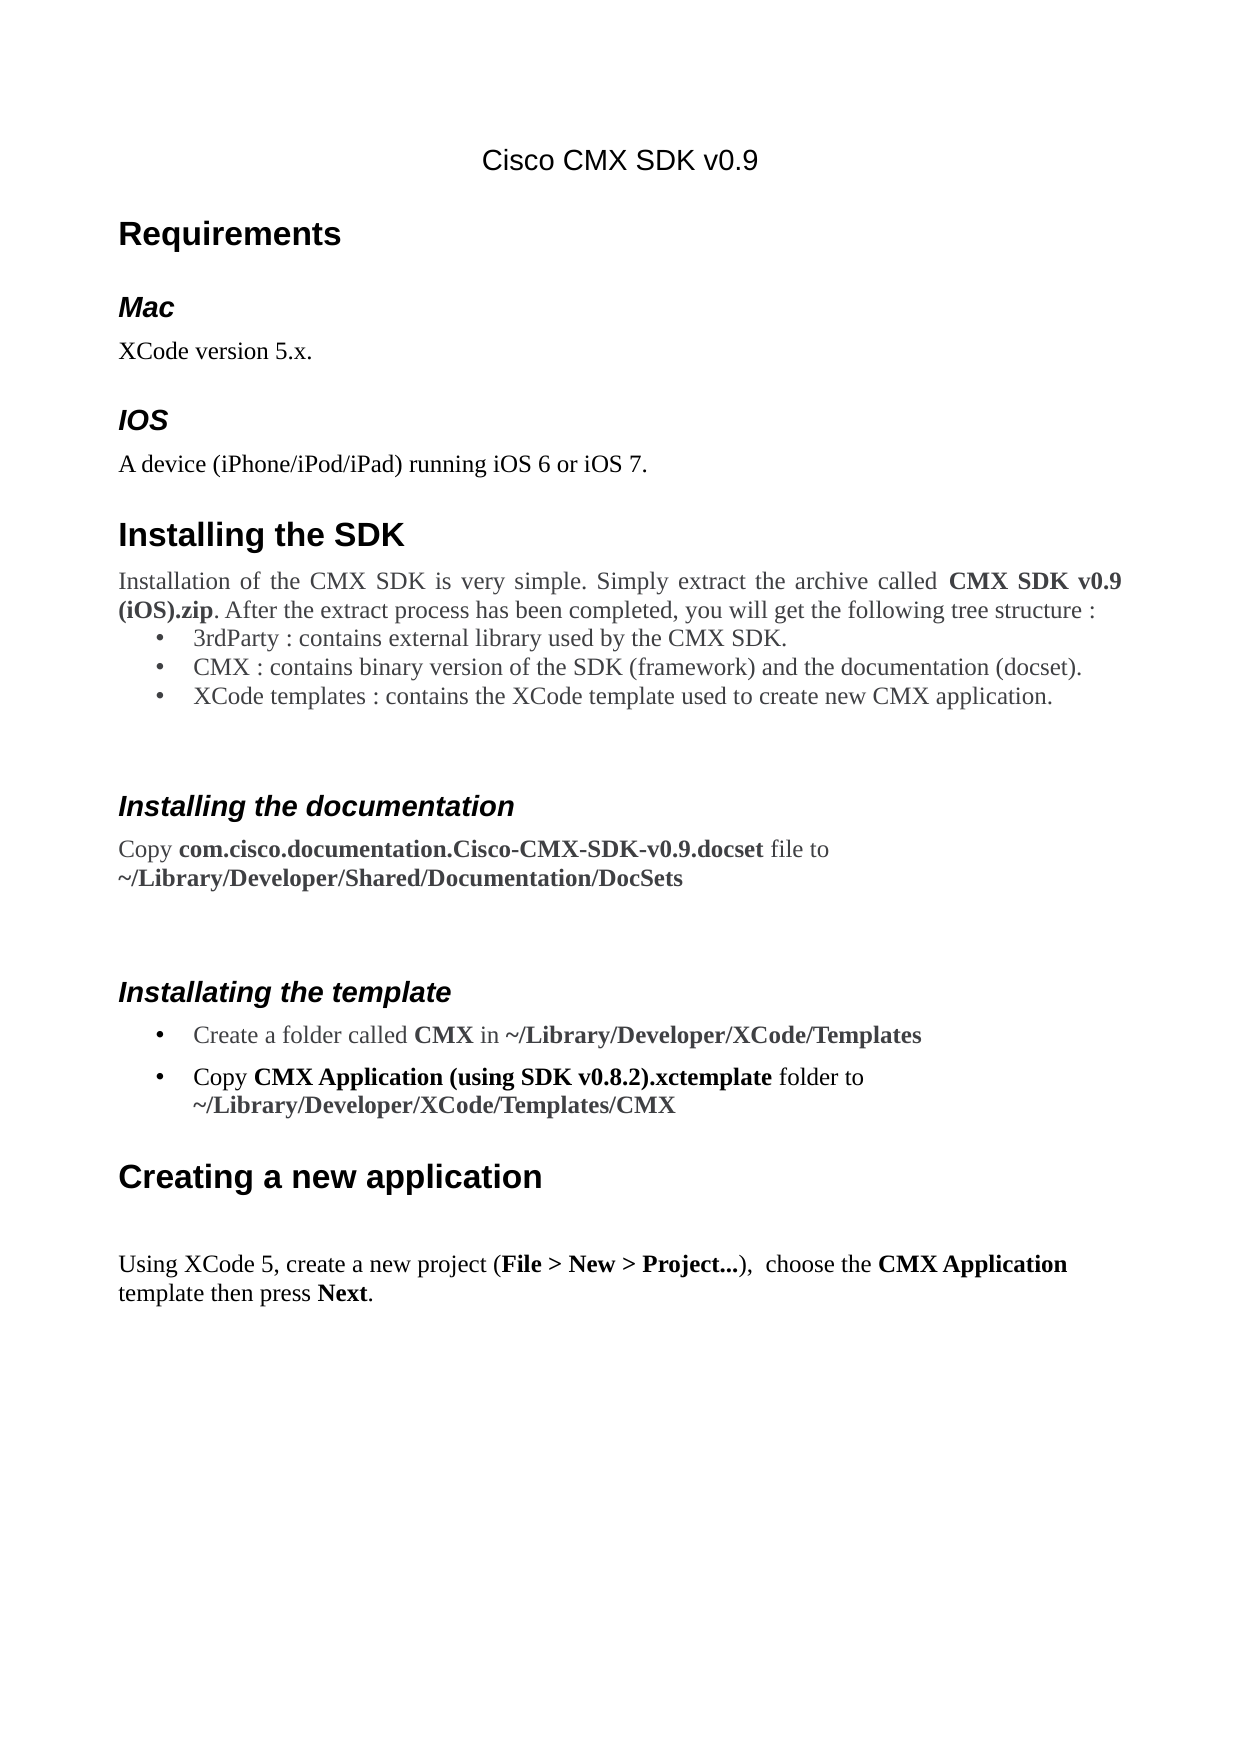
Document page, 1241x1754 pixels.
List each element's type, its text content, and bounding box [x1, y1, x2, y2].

list Copy CMX Application (using SDK v0.8.2).xctemplate folder to ~/Library/Developer/XCode/Templates/CMX [156, 1062, 1122, 1119]
text Copy com.cisco.documentation.Cisco-CMX-SDK-v0.9.docset file to ~/Library/Developer/Shared/Documentation/DocSets [118, 834, 1122, 892]
subtitle Installing the SDK [118, 515, 1122, 553]
subtitle Creating a new application [118, 1157, 1122, 1196]
subtitle Installating the template [118, 974, 1122, 1008]
list Create a folder called CMX in ~/Library/Developer/XCode/Templates [156, 1021, 1122, 1049]
subtitle Requirements [118, 214, 1122, 253]
list 3rdParty : contains external library used by the CMX SDK. [156, 623, 1122, 652]
text A device (iPhone/iPod/iPad) running iOS 6 or iOS 7. [118, 449, 1122, 477]
list XCode templates : contains the XCode template used to create new CMX application. [156, 681, 1122, 710]
list CMX : contains binary version of the SDK (framework) and the documentation (docset). [156, 652, 1122, 681]
text XCode version 5.x. [118, 336, 1122, 365]
subtitle Installing the documentation [118, 788, 1122, 822]
text Installation of the CMX SDK is very simple. Simply extract the archive called CMX SDK v0.9 (iOS).zip. After the extract process has been completed, you will get the following tree structure : [118, 566, 1122, 623]
text Using XCode 5, create a new project (File > New > Project...), choose the CMX Application template then press Next. [118, 1249, 1122, 1307]
subtitle Cisco CMX SDK v0.9 [118, 143, 1122, 177]
subtitle Mac [118, 290, 1122, 324]
subtitle IOS [118, 403, 1122, 436]
